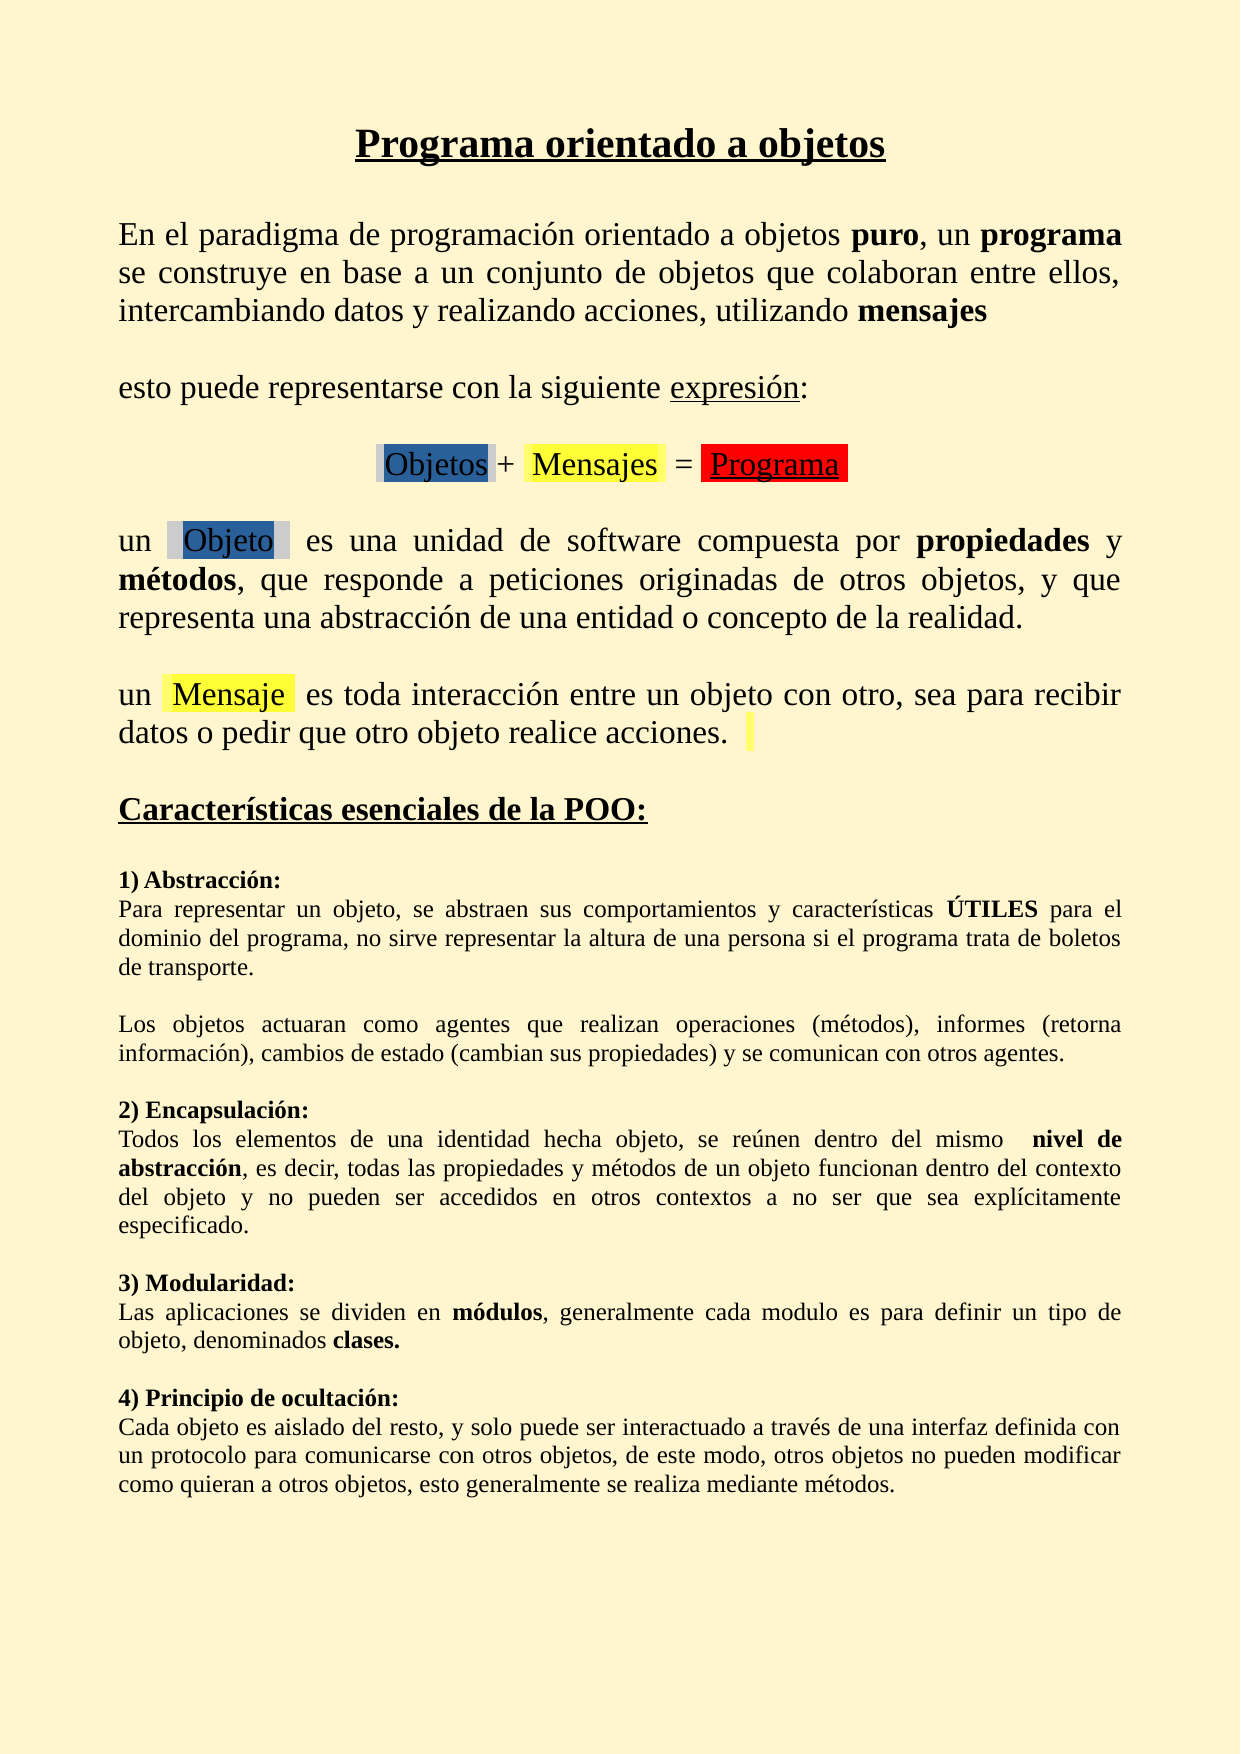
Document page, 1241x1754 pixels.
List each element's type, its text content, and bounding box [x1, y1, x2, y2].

text 2) Encapsulación: [118, 1096, 1122, 1124]
text Objetos + Mensajes = Programa [118, 444, 1122, 482]
text 1) Abstracción: [118, 866, 1122, 894]
text Para representar un objeto, se abstraen sus comportamientos y características ÚTILES para el dominio del programa, no sirve representar la altura de una persona si el programa trata de boletos de transporte. [118, 894, 1122, 981]
text Programa orientado a objetos [118, 118, 1122, 166]
text Todos los elementos de una identidad hecha objeto, se reúnen dentro del mismo nivel de abstracción, es decir, todas las propiedades y métodos de un objeto funcionan dentro del contexto del objeto y no pueden ser accedidos en otros contextos a no ser que sea explícitamente especificado. [118, 1124, 1122, 1239]
text Cada objeto es aislado del resto, y solo puede ser interactuado a través de una interfaz definida con un protocolo para comunicarse con otros objetos, de este modo, otros objetos no pueden modificar como quieran a otros objetos, esto generalmente se realiza mediante métodos. [118, 1412, 1122, 1498]
text Características esenciales de la POO: [118, 789, 1122, 827]
text 4) Principio de ocultación: [118, 1383, 1122, 1412]
text En el paradigma de programación orientado a objetos puro, un programa se construye en base a un conjunto de objetos que colaboran entre ellos, intercambiando datos y realizando acciones, utilizando mensajes [118, 214, 1122, 329]
text Las aplicaciones se dividen en módulos, generalmente cada modulo es para definir un tipo de objeto, denominados clases. [118, 1297, 1122, 1354]
text un Mensaje es toda interacción entre un objeto con otro, sea para recibir datos o pedir que otro objeto realice acciones. [118, 674, 1122, 751]
text Los objetos actuaran como agentes que realizan operaciones (métodos), informes (retorna información), cambios de estado (cambian sus propiedades) y se comunican con otros agentes. [118, 1009, 1122, 1067]
text esto puede representarse con la siguiente expresión: [118, 367, 1122, 406]
text 3) Modularidad: [118, 1268, 1122, 1297]
text un Objeto es una unidad de software compuesta por propiedades y métodos, que responde a peticiones originadas de otros objetos, y que representa una abstracción de una entidad o concepto de la realidad. [118, 521, 1122, 636]
